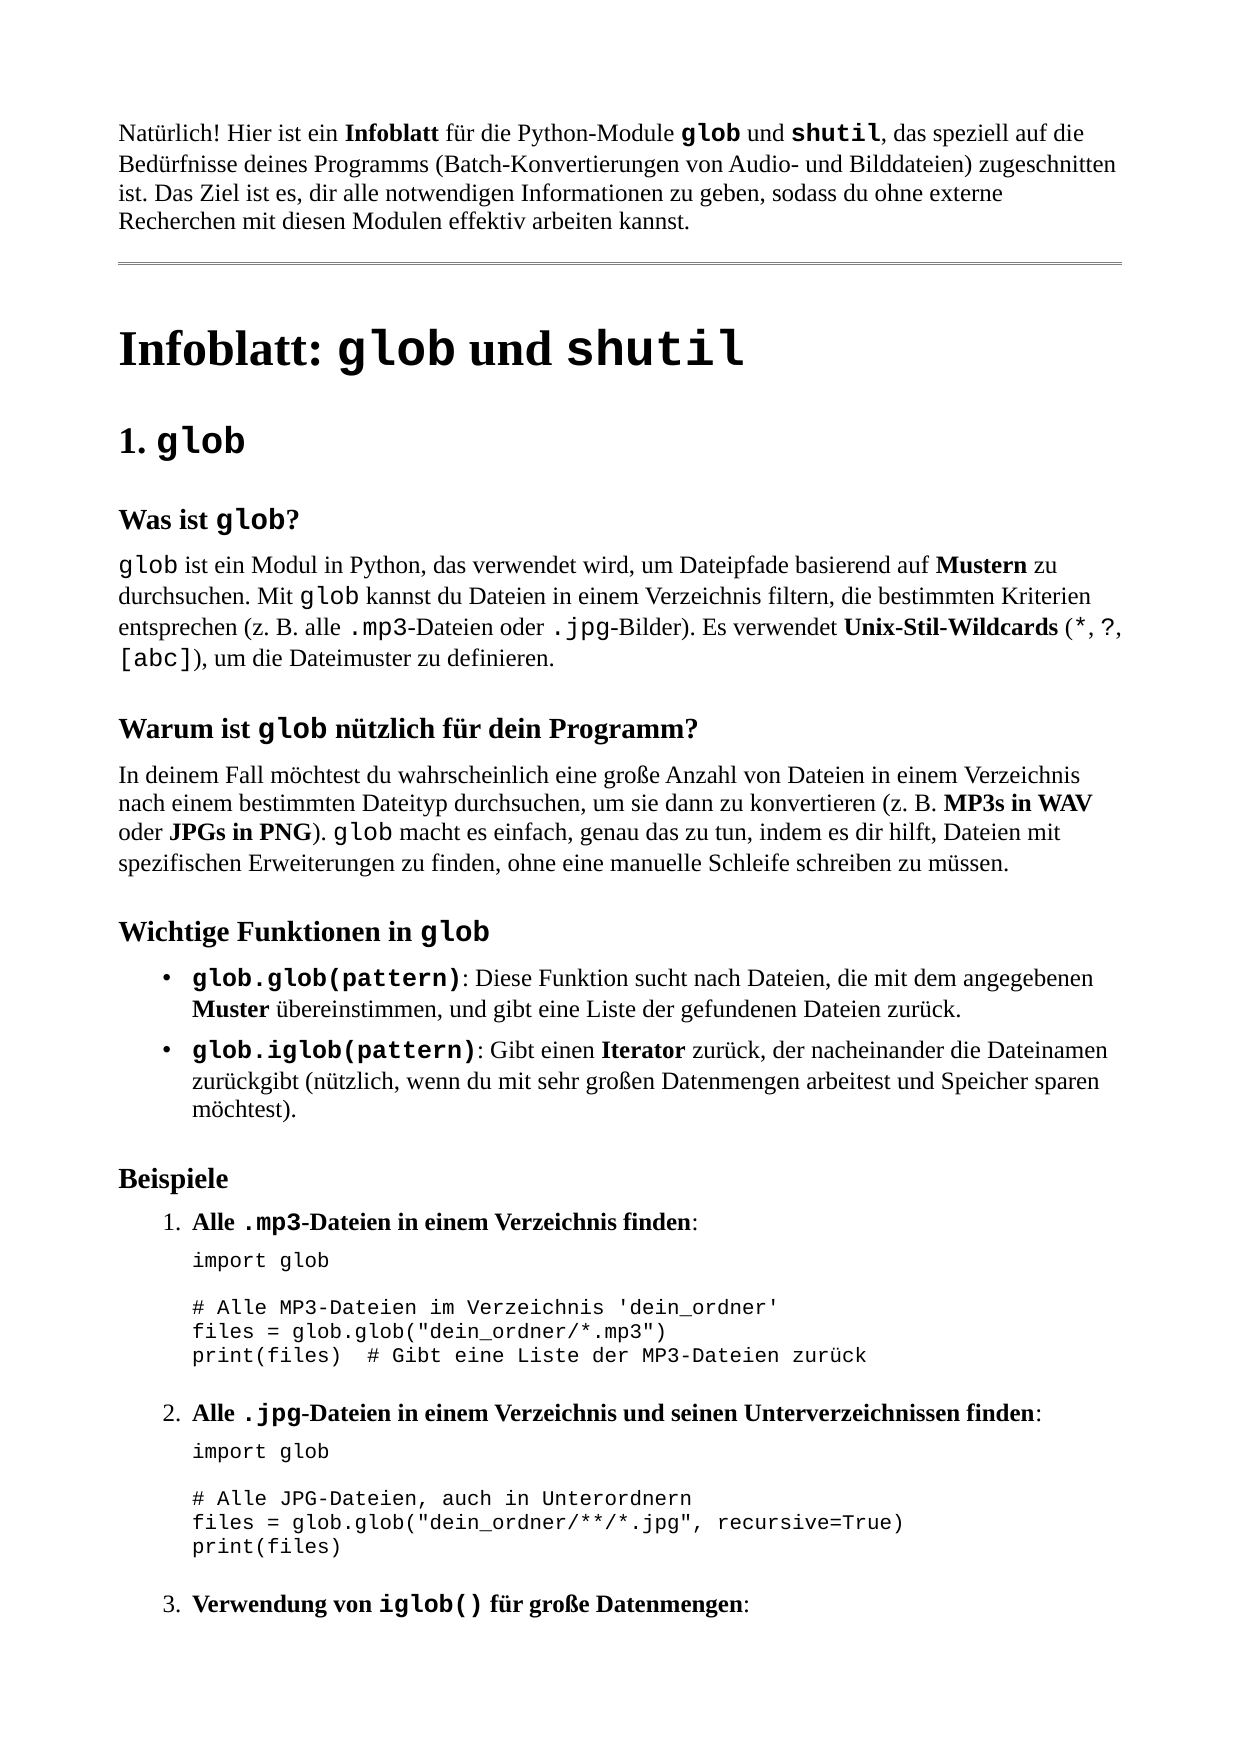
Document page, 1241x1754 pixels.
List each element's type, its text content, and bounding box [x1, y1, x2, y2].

list import glob [162, 1250, 1122, 1274]
text Natürlich! Hier ist ein Infoblatt für die Python-Module glob und shutil, das speziell auf die Bedürfnisse deines Programms (Batch-Konvertierungen von Audio- und Bilddateien) zugeschnitten ist. Das Ziel ist es, dir alle notwendigen Informationen zu geben, sodass du ohne externe Recherchen mit diesen Modulen effektiv arbeiten kannst. [118, 118, 1122, 235]
subtitle Beispiele [118, 1161, 1122, 1194]
list print(files) [162, 1536, 1122, 1559]
subtitle Infoblatt: glob und shutil [118, 319, 1122, 381]
subtitle Wichtige Funktionen in glob [118, 914, 1122, 950]
list # Alle JPG-Dateien, auch in Unterordnern [162, 1488, 1122, 1512]
list files = glob.glob("dein_ordner/**/*.jpg", recursive=True) [162, 1512, 1122, 1536]
text glob ist ein Modul in Python, das verwendet wird, um Dateipfade basierend auf Mustern zu durchsuchen. Mit glob kannst du Dateien in einem Verzeichnis filtern, die bestimmten Kriterien entsprechen (z. B. alle .mp3-Dateien oder .jpg-Bilder). Es verwendet Unix-Stil-Wildcards (*, ?, [abc]), um die Dateimuster zu definieren. [118, 550, 1122, 674]
list Verwendung von iglob() für große Datenmengen: [162, 1589, 1122, 1620]
subtitle 1. glob [118, 418, 1122, 464]
subtitle Warum ist glob nützlich für dein Programm? [118, 711, 1122, 747]
text In deinem Fall möchtest du wahrscheinlich eine große Anzahl von Dateien in einem Verzeichnis nach einem bestimmten Dateityp durchsuchen, um sie dann zu konvertieren (z. B. MP3s in WAV oder JPGs in PNG). glob macht es einfach, genau das zu tun, indem es dir hilft, Dateien mit spezifischen Erweiterungen zu finden, ohne eine manuelle Schleife schreiben zu müssen. [118, 760, 1122, 877]
list Alle .mp3-Dateien in einem Verzeichnis finden: [162, 1207, 1122, 1238]
list files = glob.glob("dein_ordner/*.mp3") [162, 1321, 1122, 1345]
list glob.iglob(pattern): Gibt einen Iterator zurück, der nacheinander die Dateinamen zurückgibt (nützlich, wenn du mit sehr großen Datenmengen arbeitest und Speicher sparen möchtest). [162, 1035, 1122, 1123]
subtitle Was ist glob? [118, 502, 1122, 538]
list print(files) # Gibt eine Liste der MP3-Dateien zurück [162, 1345, 1122, 1368]
list Alle .jpg-Dateien in einem Verzeichnis und seinen Unterverzeichnissen finden: [162, 1398, 1122, 1429]
list glob.glob(pattern): Diese Funktion sucht nach Dateien, die mit dem angegebenen Muster übereinstimmen, und gibt eine Liste der gefundenen Dateien zurück. [162, 963, 1122, 1022]
list import glob [162, 1441, 1122, 1465]
list # Alle MP3-Dateien im Verzeichnis 'dein_ordner' [162, 1297, 1122, 1321]
